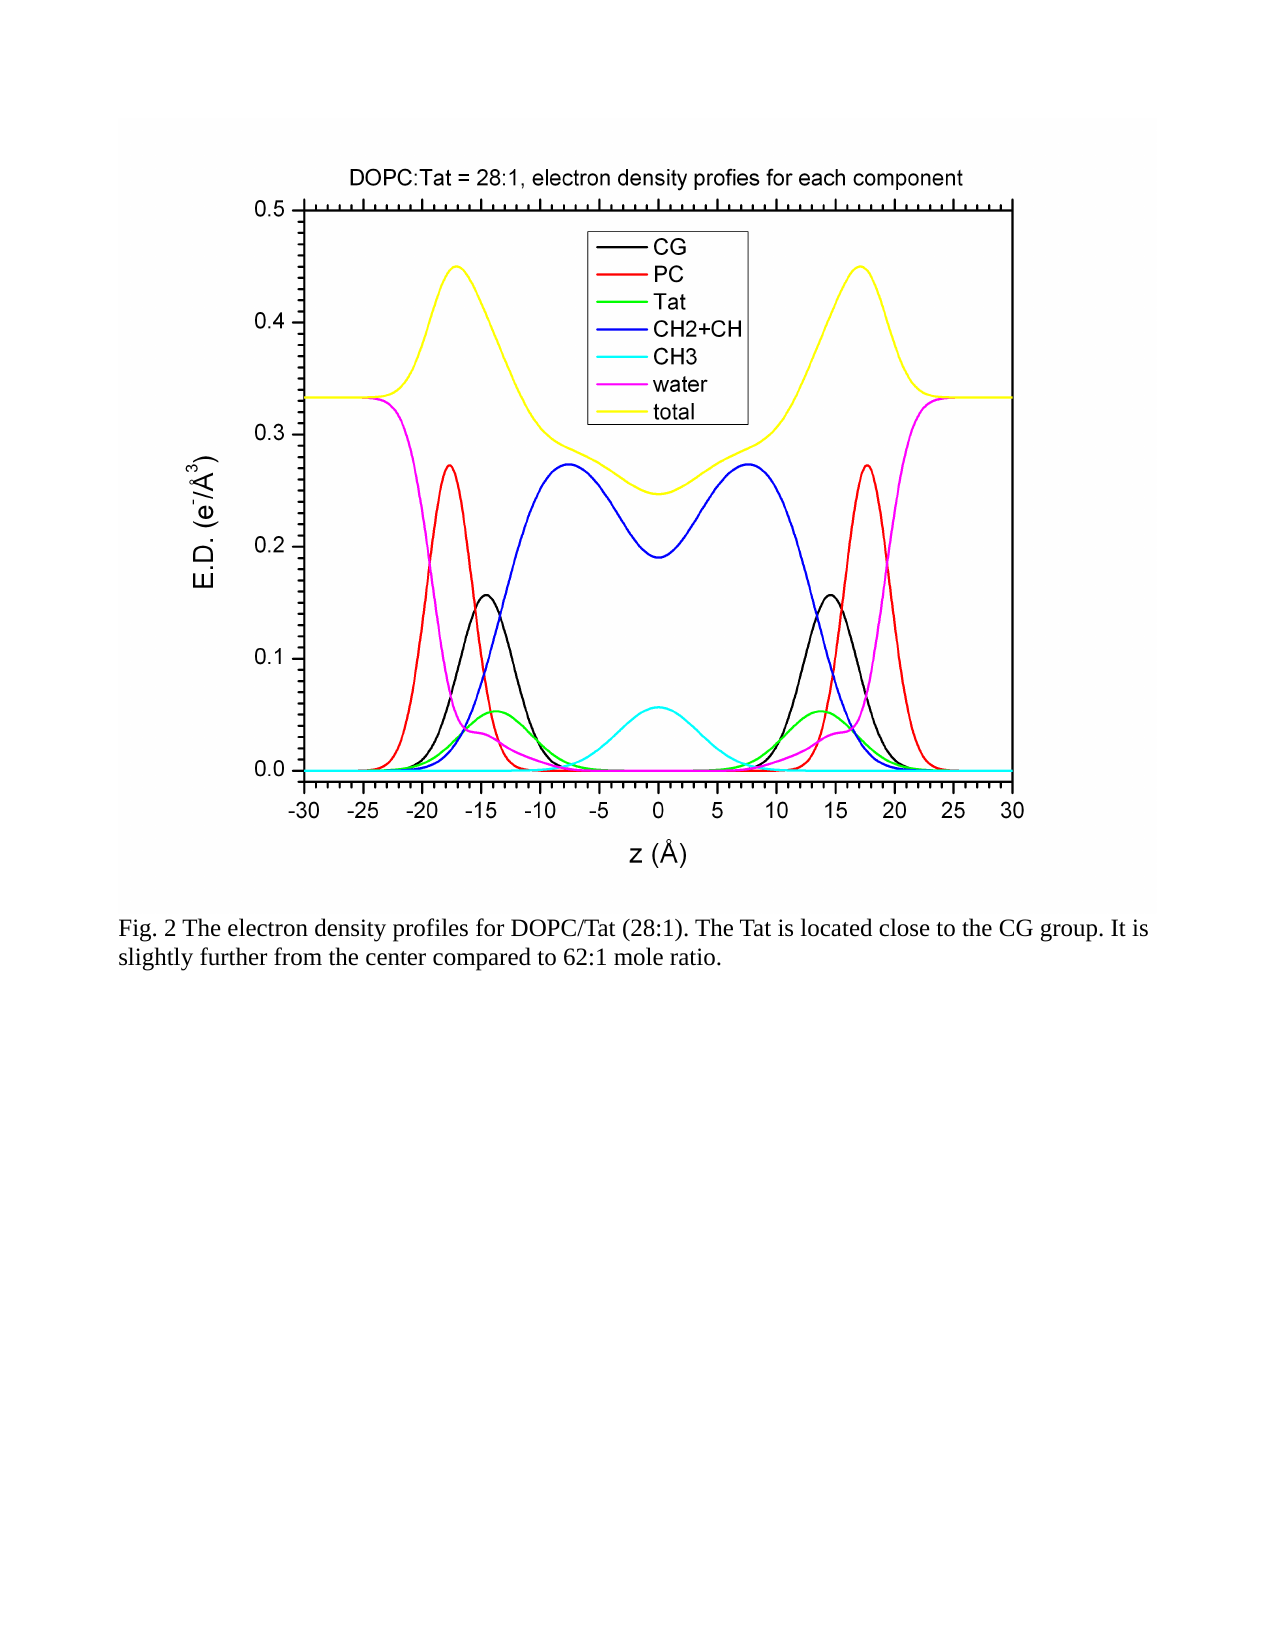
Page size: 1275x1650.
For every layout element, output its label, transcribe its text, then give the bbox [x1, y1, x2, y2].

text Fig. 2 The electron density profiles for DOPC/Tat (28:1). The Tat is located close to the CG group. It is slightly further from the center compared to 62:1 mole ratio. [118, 914, 1157, 971]
picture [118, 118, 1157, 914]
